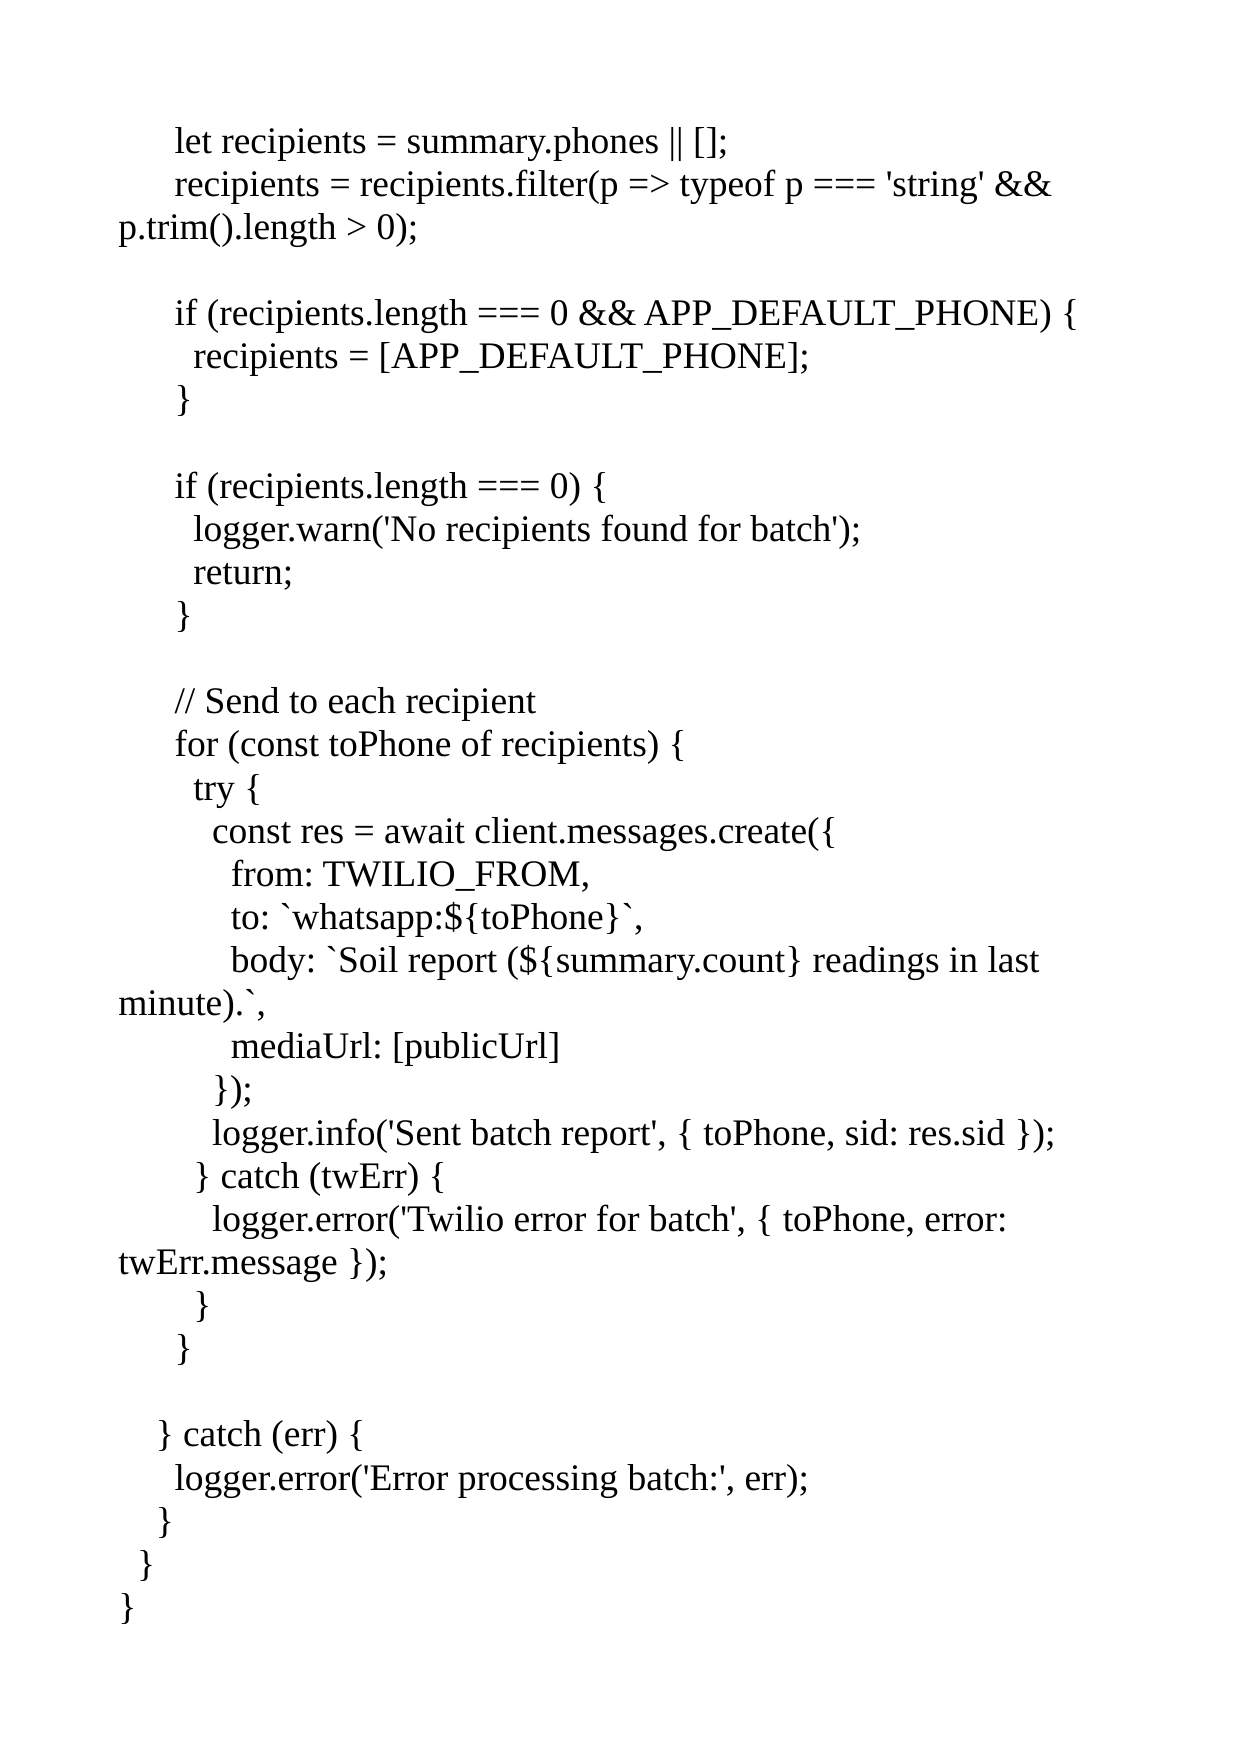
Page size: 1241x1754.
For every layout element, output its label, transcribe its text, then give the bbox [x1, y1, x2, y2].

text return; [118, 549, 1122, 592]
text const res = await client.messages.create({ [118, 808, 1122, 851]
text try { [118, 765, 1122, 808]
text to: `whatsapp:${toPhone}`, [118, 894, 1122, 937]
text logger.warn('No recipients found for batch'); [118, 506, 1122, 549]
text } catch (twErr) { [118, 1153, 1122, 1196]
text body: `Soil report (${summary.count} readings in last minute).`, [118, 937, 1122, 1024]
text recipients = [APP_DEFAULT_PHONE]; [118, 334, 1122, 377]
text logger.error('Error processing batch:', err); [118, 1455, 1122, 1498]
text } [118, 1584, 1122, 1627]
text // Send to each recipient [118, 679, 1122, 722]
text } [118, 1498, 1122, 1541]
text }); [118, 1067, 1122, 1110]
text recipients = recipients.filter(p => typeof p === 'string' && p.trim().length > 0); [118, 161, 1122, 247]
text mediaUrl: [publicUrl] [118, 1024, 1122, 1067]
text if (recipients.length === 0 && APP_DEFAULT_PHONE) { [118, 291, 1122, 334]
text logger.error('Twilio error for batch', { toPhone, error: twErr.message }); [118, 1196, 1122, 1282]
text } [118, 1541, 1122, 1584]
text for (const toPhone of recipients) { [118, 722, 1122, 765]
text from: TWILIO_FROM, [118, 851, 1122, 894]
text logger.info('Sent batch report', { toPhone, sid: res.sid }); [118, 1110, 1122, 1153]
text } catch (err) { [118, 1412, 1122, 1455]
text let recipients = summary.phones || []; [118, 118, 1122, 161]
text } [118, 1282, 1122, 1326]
text } [118, 377, 1122, 420]
text } [118, 592, 1122, 636]
text if (recipients.length === 0) { [118, 463, 1122, 506]
text } [118, 1326, 1122, 1369]
